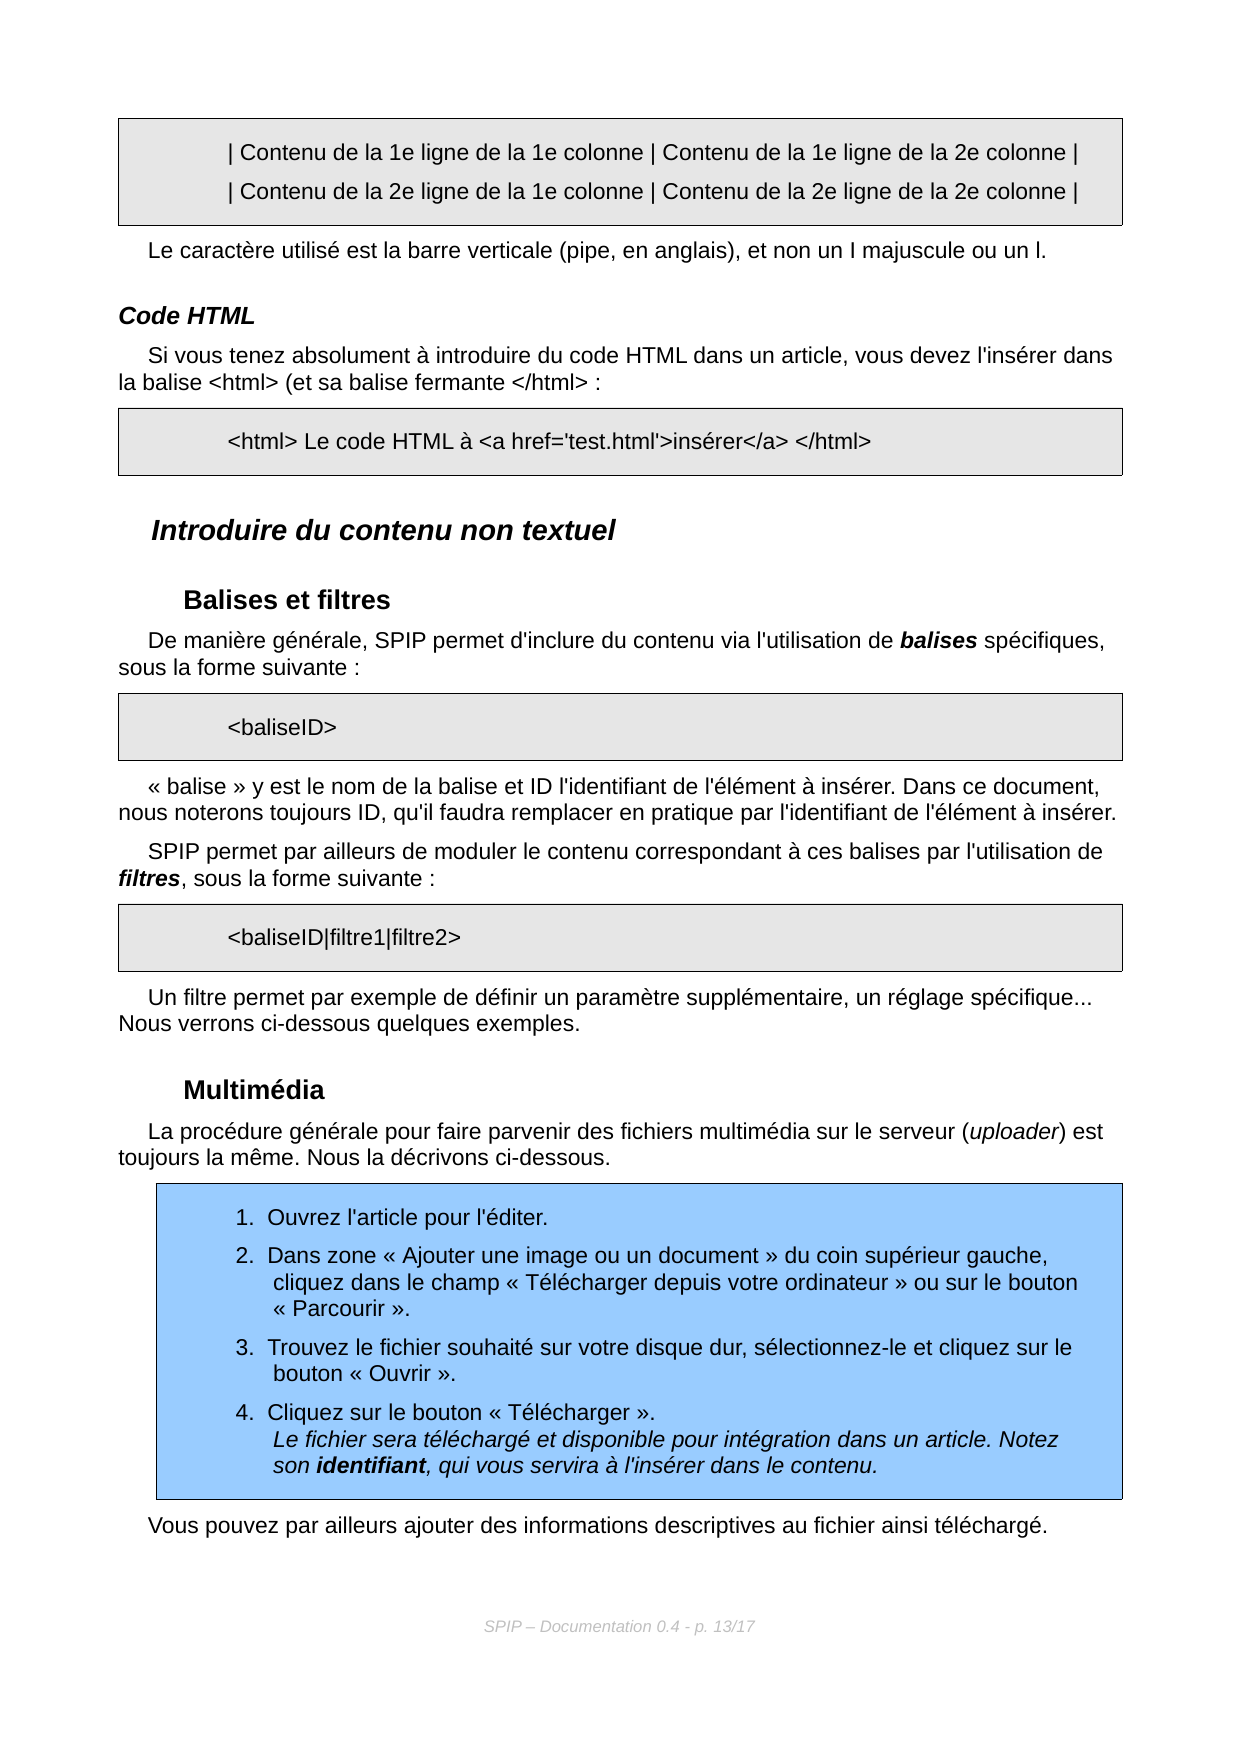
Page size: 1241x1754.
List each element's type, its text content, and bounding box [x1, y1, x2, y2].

text <baliseID> [119, 694, 1122, 760]
text Si vous tenez absolument à introduire du code HTML dans un article, vous devez l'insérer dans la balise <html> (et sa balise fermante </html> : [118, 342, 1122, 395]
subtitle Introduire du contenu non textuel [151, 513, 1122, 546]
list Ouvrez l'article pour l'éditer. [157, 1184, 1122, 1222]
text <html> Le code HTML à <a href='test.html'>insérer</a> </html> [119, 409, 1122, 475]
list Dans zone « Ajouter une image ou un document » du coin supérieur gauche, cliquez dans le champ « Télécharger depuis votre ordinateur » ou sur le bouton « Parcourir ». [157, 1222, 1122, 1313]
text SPIP permet par ailleurs de moduler le contenu correspondant à ces balises par l'utilisation de filtres, sous la forme suivante : [118, 838, 1122, 891]
text « balise » y est le nom de la balise et ID l'identifiant de l'élément à insérer. Dans ce document, nous noterons toujours ID, qu'il faudra remplacer en pratique par l'identifiant de l'élément à insérer. [118, 773, 1122, 826]
list Cliquez sur le bouton « Télécharger ». Le fichier sera téléchargé et disponible pour intégration dans un article. Notez son identifiant, qui vous servira à l'insérer dans le contenu. [157, 1378, 1122, 1499]
subtitle Balises et filtres [183, 584, 1122, 615]
text La procédure générale pour faire parvenir des fichiers multimédia sur le serveur (uploader) est toujours la même. Nous la décrivons ci-dessous. [118, 1118, 1122, 1170]
subtitle Code HTML [118, 301, 1122, 330]
text De manière générale, SPIP permet d'inclure du contenu via l'utilisation de balises spécifiques, sous la forme suivante : [118, 627, 1122, 680]
list Trouvez le fichier souhaité sur votre disque dur, sélectionnez-le et cliquez sur le bouton « Ouvrir ». [157, 1313, 1122, 1378]
text | Contenu de la 1e ligne de la 1e colonne | Contenu de la 1e ligne de la 2e colonne | [119, 119, 1122, 157]
text Le caractère utilisé est la barre verticale (pipe, en anglais), et non un I majuscule ou un l. [118, 237, 1122, 264]
text Vous pouvez par ailleurs ajouter des informations descriptives au fichier ainsi téléchargé. [118, 1512, 1122, 1538]
subtitle Multimédia [183, 1074, 1122, 1105]
text | Contenu de la 2e ligne de la 1e colonne | Contenu de la 2e ligne de la 2e colonne | [119, 157, 1122, 225]
text <baliseID|filtre1|filtre2> [119, 905, 1122, 971]
text Un filtre permet par exemple de définir un paramètre supplémentaire, un réglage spécifique... Nous verrons ci-dessous quelques exemples. [118, 984, 1122, 1036]
